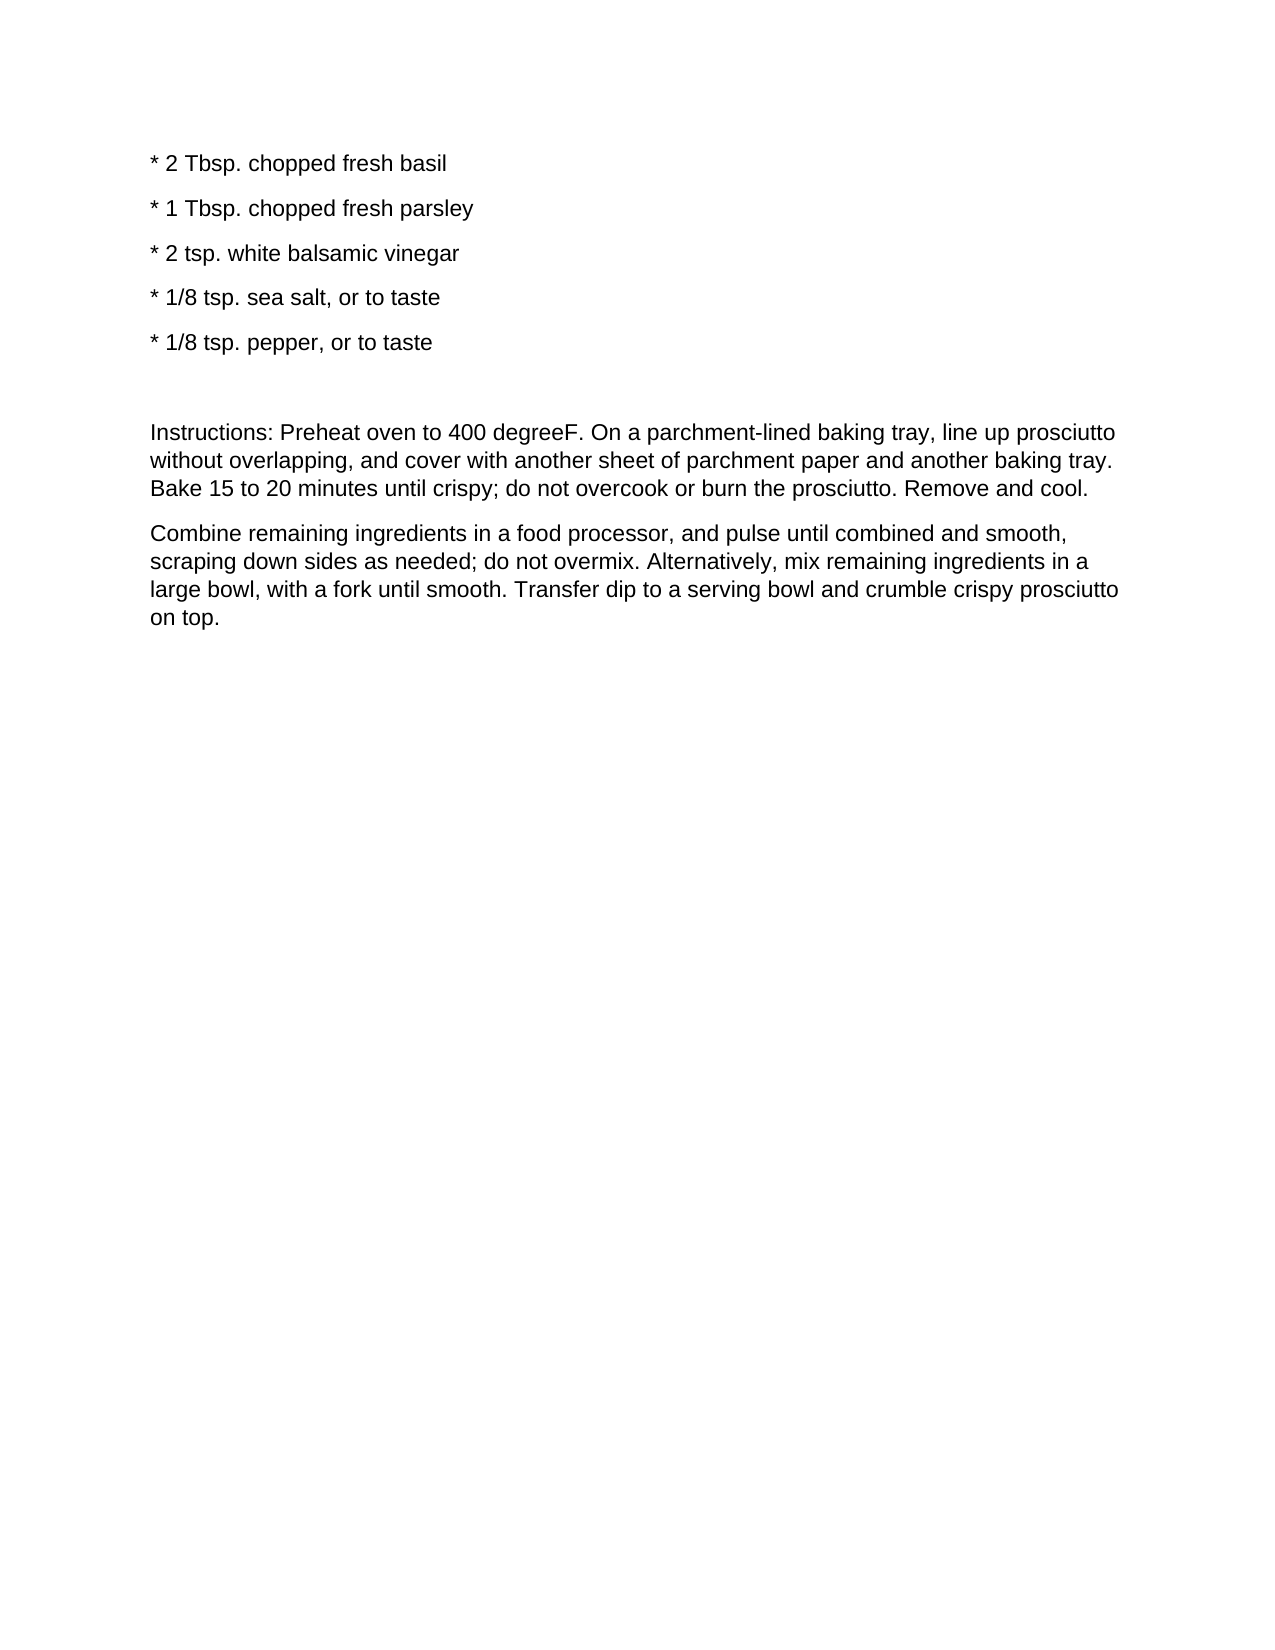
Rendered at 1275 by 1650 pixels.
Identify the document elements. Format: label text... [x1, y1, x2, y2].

text * 1/8 tsp. sea salt, or to taste [150, 284, 1125, 311]
text * 2 Tbsp. chopped fresh basil [150, 150, 1125, 176]
text Instructions: Preheat oven to 400 degreeF. On a parchment-lined baking tray, line up prosciutto without overlapping, and cover with another sheet of parchment paper and another baking tray. Bake 15 to 20 minutes until crispy; do not overcook or burn the prosciutto. Remove and cool. [150, 419, 1125, 501]
text * 2 tsp. white balsamic vinegar [150, 239, 1125, 266]
text * 1/8 tsp. pepper, or to taste [150, 329, 1125, 356]
text * 1 Tbsp. chopped fresh parsley [150, 195, 1125, 221]
text Combine remaining ingredients in a food processor, and pulse until combined and smooth, scraping down sides as needed; do not overmix. Alternatively, mix remaining ingredients in a large bowl, with a fork until smooth. Transfer dip to a serving bowl and crumble crispy prosciutto on top. [150, 520, 1125, 631]
